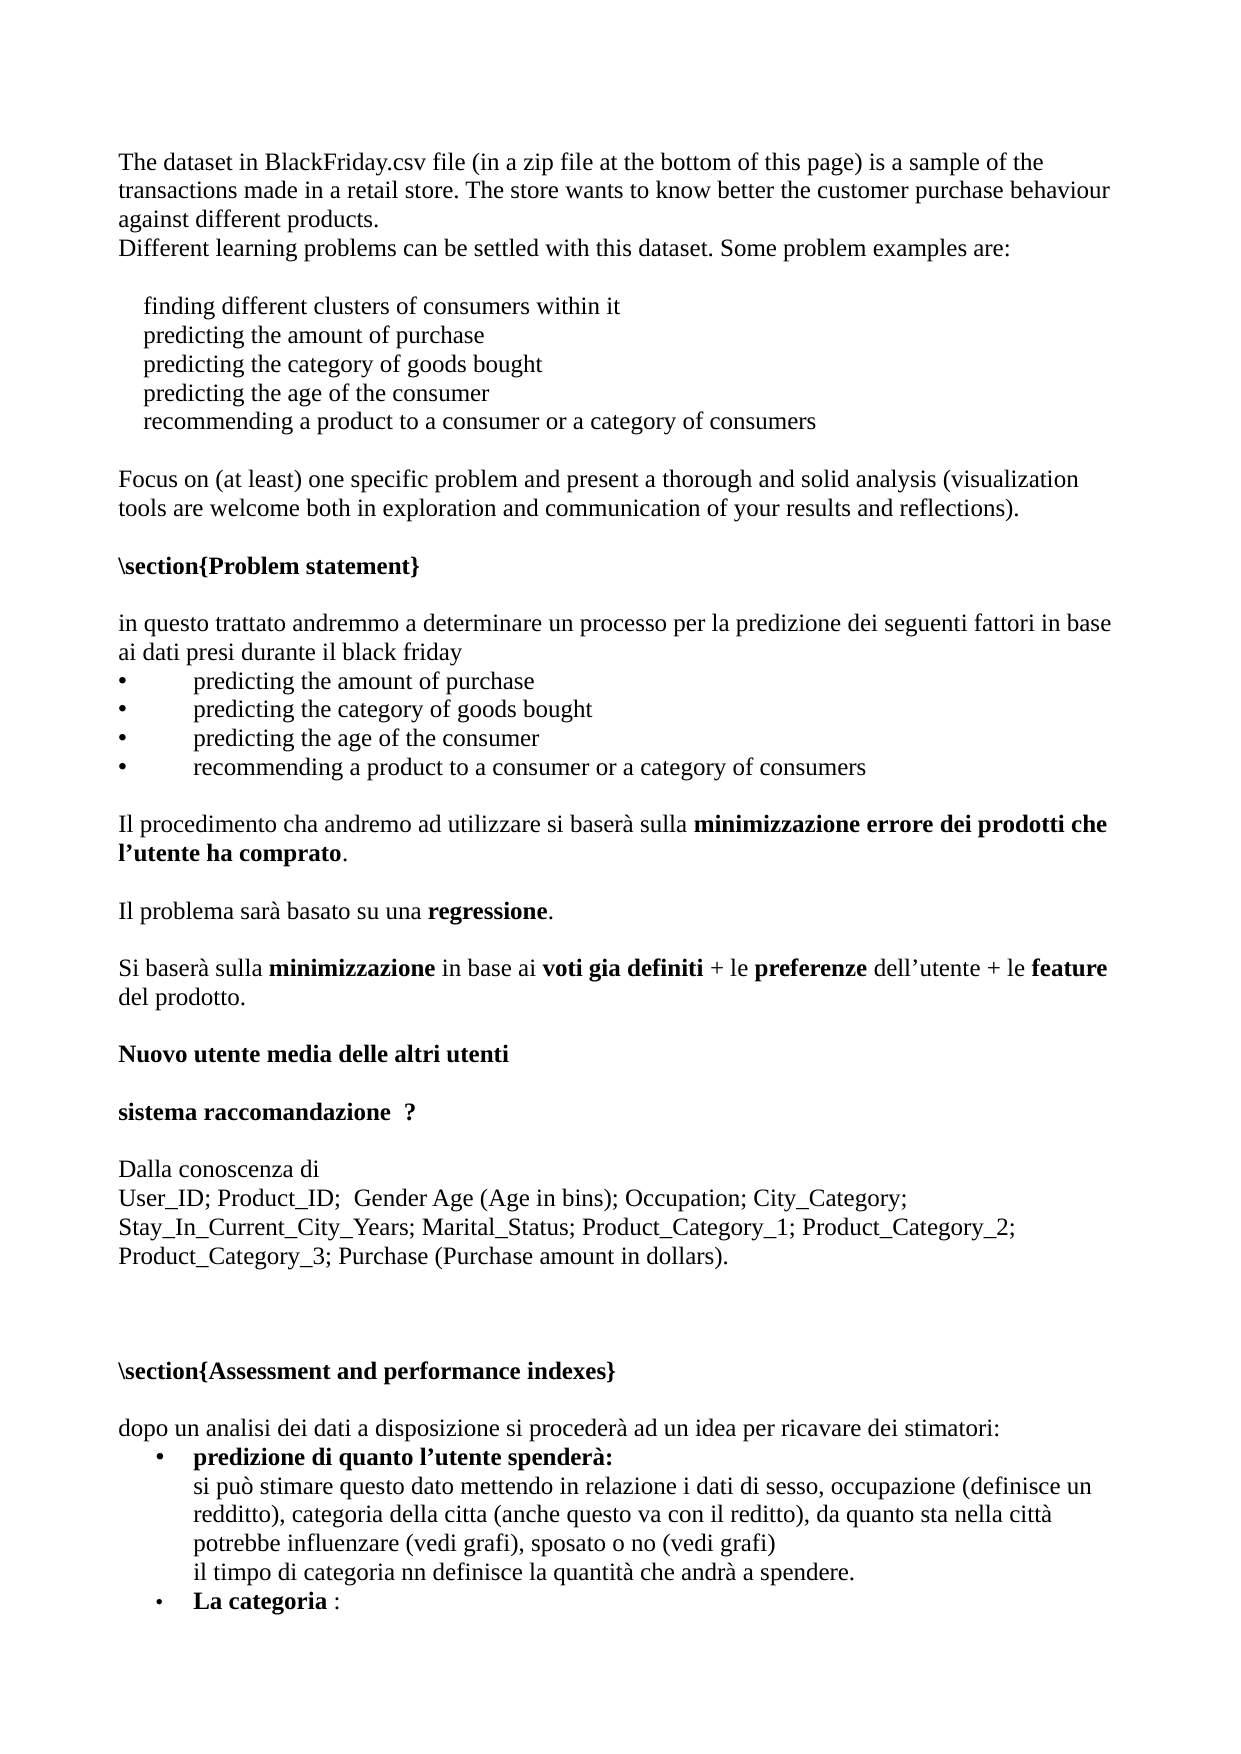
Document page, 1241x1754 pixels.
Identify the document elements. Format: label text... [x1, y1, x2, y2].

text Different learning problems can be settled with this dataset. Some problem examples are: [118, 233, 1122, 262]
text dopo un analisi dei dati a disposizione si procederà ad un idea per ricavare dei stimatori: [118, 1413, 1122, 1442]
text Il procedimento cha andremo ad utilizzare si baserà sulla minimizzazione errore dei prodotti che l’utente ha comprato. [118, 809, 1122, 867]
list predizione di quanto l’utente spenderà: [156, 1442, 1122, 1471]
text predicting the category of goods bought [118, 349, 1122, 378]
list predicting the age of the consumer [118, 723, 1122, 752]
text predicting the amount of purchase [118, 320, 1122, 349]
text Focus on (at least) one specific problem and present a thorough and solid analysis (visualization tools are welcome both in exploration and communication of your results and reflections). [118, 464, 1122, 522]
text User_ID; Product_ID; Gender Age (Age in bins); Occupation; City_Category; Stay_In_Current_City_Years; Marital_Status; Product_Category_1; Product_Category_2; Product_Category_3; Purchase (Purchase amount in dollars). [118, 1183, 1122, 1269]
text Nuovo utente media delle altri utenti [118, 1039, 1122, 1068]
text Si baserà sulla minimizzazione in base ai voti gia definiti + le preferenze dell’utente + le feature del prodotto. [118, 953, 1122, 1011]
text Dalla conoscenza di [118, 1154, 1122, 1183]
text in questo trattato andremmo a determinare un processo per la predizione dei seguenti fattori in base ai dati presi durante il black friday [118, 608, 1122, 666]
text \section{Assessment and performance indexes} [118, 1356, 1122, 1384]
text Il problema sarà basato su una regressione. [118, 896, 1122, 924]
list si può stimare questo dato mettendo in relazione i dati di sesso, occupazione (definisce un redditto), categoria della citta (anche questo va con il reditto), da quanto sta nella città potrebbe influenzare (vedi grafi), sposato o no (vedi grafi) [156, 1471, 1122, 1557]
text The dataset in BlackFriday.csv file (in a zip file at the bottom of this page) is a sample of the transactions made in a retail store. The store wants to know better the customer purchase behaviour against different products. [118, 147, 1122, 233]
text predicting the age of the consumer [118, 378, 1122, 406]
list predicting the category of goods bought [118, 694, 1122, 723]
list predicting the amount of purchase [118, 666, 1122, 694]
text finding different clusters of consumers within it [118, 291, 1122, 320]
text \section{Problem statement} [118, 551, 1122, 579]
text recommending a product to a consumer or a category of consumers [118, 406, 1122, 435]
text sistema raccomandazione ? [118, 1097, 1122, 1126]
list La categoria : [156, 1586, 1122, 1614]
list recommending a product to a consumer or a category of consumers [118, 752, 1122, 781]
list il timpo di categoria nn definisce la quantità che andrà a spendere. [156, 1557, 1122, 1586]
